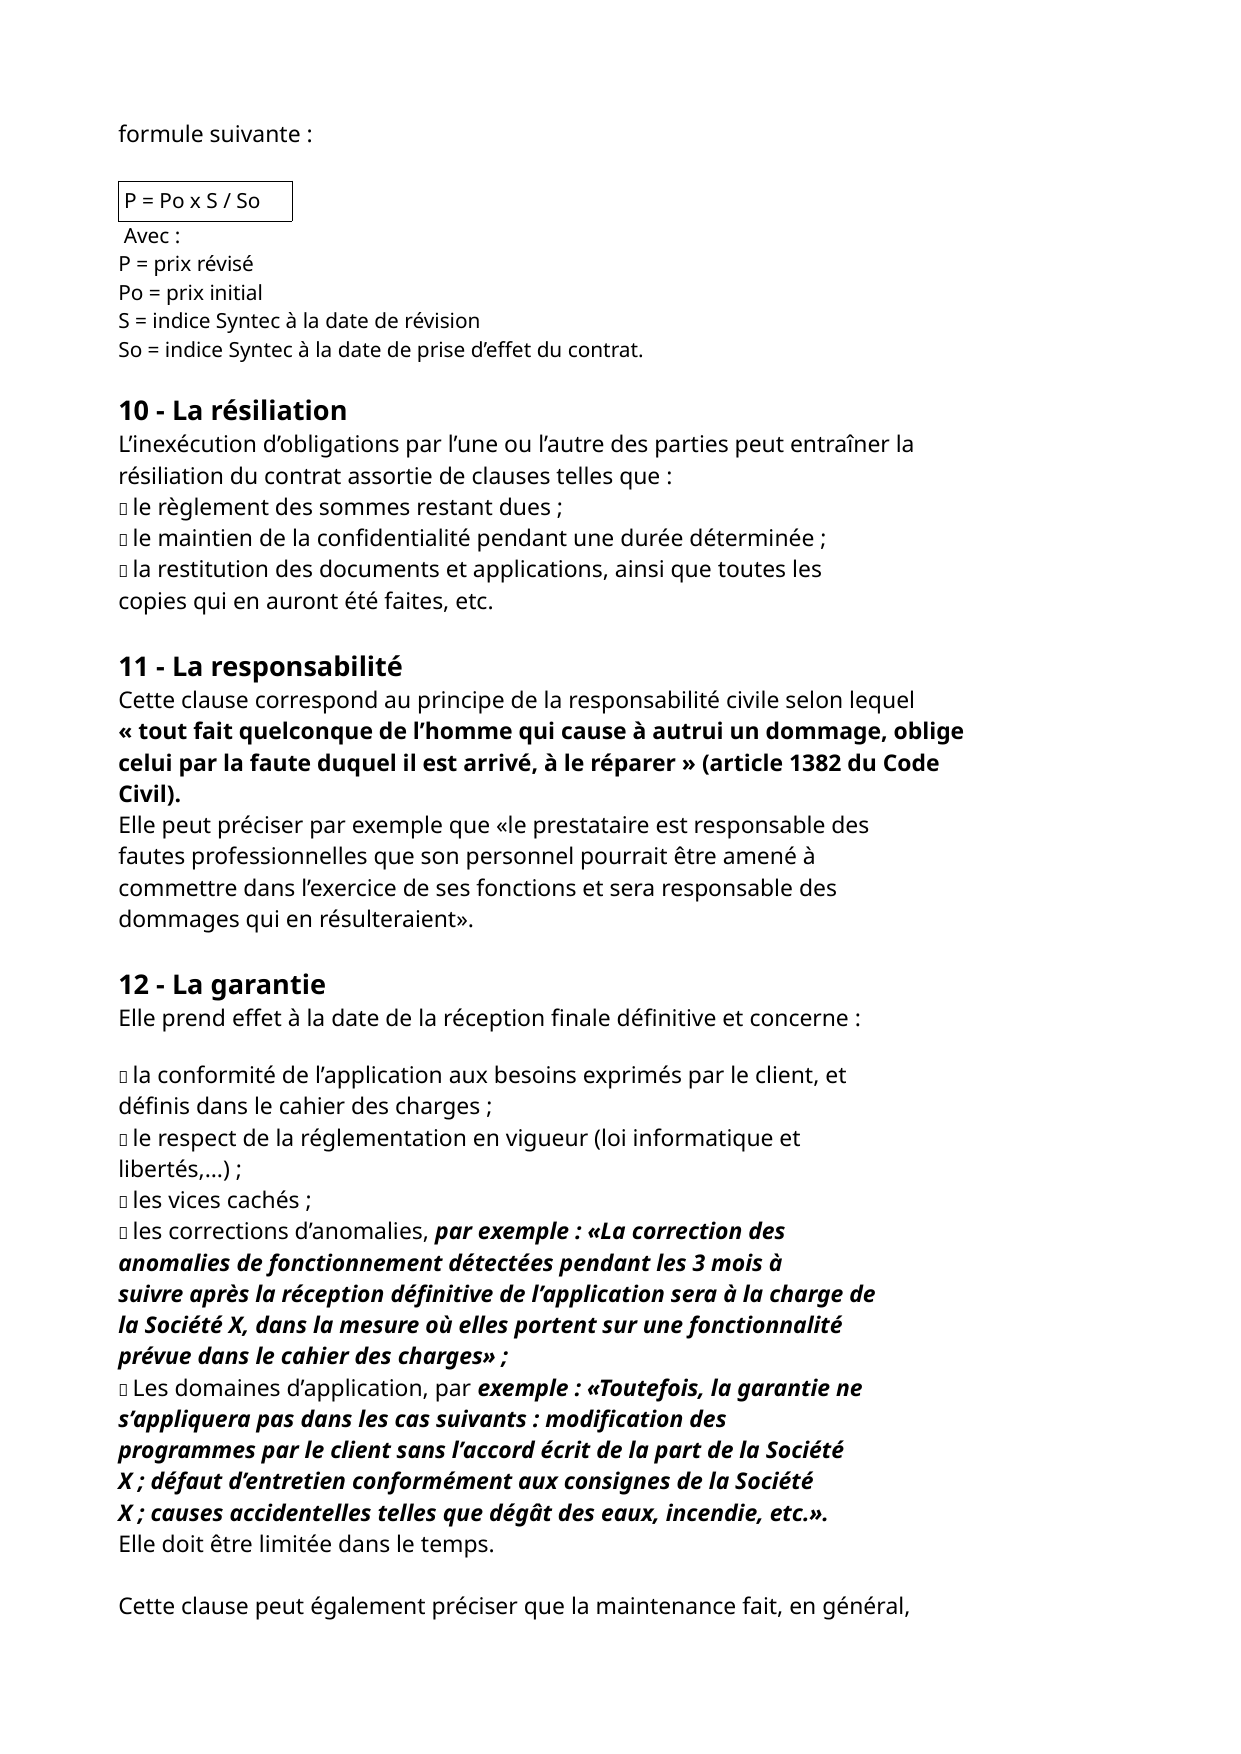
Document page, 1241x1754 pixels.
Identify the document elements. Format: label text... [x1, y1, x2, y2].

text 􀀁 les corrections d’anomalies, par exemple : «La correction des [118, 1215, 1122, 1246]
text la Société X, dans la mesure où elles portent sur une fonctionnalité [118, 1309, 1122, 1340]
text Elle prend effet à la date de la réception finale définitive et concerne : [118, 1002, 1122, 1033]
text libertés,…) ; [118, 1153, 1122, 1184]
text L’inexécution d’obligations par l’une ou l’autre des parties peut entraîner la [118, 428, 1122, 460]
text Elle peut préciser par exemple que «le prestataire est responsable des [118, 809, 1122, 840]
text 􀀁 le maintien de la confidentialité pendant une durée déterminée ; [118, 522, 1122, 553]
text Cette clause peut également préciser que la maintenance fait, en général, [118, 1590, 1122, 1621]
text 􀀁 Les domaines d’application, par exemple : «Toutefois, la garantie ne [118, 1371, 1122, 1403]
table_header P = Po x S / So [119, 182, 292, 221]
text 12 - La garantie [118, 965, 1122, 1002]
text P = prix révisé [118, 249, 1122, 278]
text 􀀁 la conformité de l’application aux besoins exprimés par le client, et [118, 1059, 1122, 1090]
text s’appliquera pas dans les cas suivants : modification des [118, 1403, 1122, 1434]
text 􀀁 la restitution des documents et applications, ainsi que toutes les [118, 553, 1122, 585]
text Avec : [118, 221, 1122, 249]
text commettre dans l’exercice de ses fonctions et sera responsable des [118, 872, 1122, 903]
text programmes par le client sans l’accord écrit de la part de la Société [118, 1434, 1122, 1465]
text Po = prix initial [118, 278, 1122, 306]
text formule suivante : [118, 118, 1122, 149]
text suivre après la réception définitive de l’application sera à la charge de [118, 1278, 1122, 1309]
text définis dans le cahier des charges ; [118, 1090, 1122, 1121]
text Cette clause correspond au principe de la responsabilité civile selon lequel [118, 684, 1122, 715]
text fautes professionnelles que son personnel pourrait être amené à [118, 840, 1122, 872]
text Civil). [118, 778, 1122, 809]
text 􀀁 le respect de la réglementation en vigueur (loi informatique et [118, 1121, 1122, 1153]
text So = indice Syntec à la date de prise d’effet du contrat. [118, 335, 1122, 363]
text dommages qui en résulteraient». [118, 903, 1122, 934]
text prévue dans le cahier des charges» ; [118, 1340, 1122, 1371]
text résiliation du contrat assortie de clauses telles que : [118, 460, 1122, 491]
text S = indice Syntec à la date de révision [118, 306, 1122, 335]
text anomalies de fonctionnement détectées pendant les 3 mois à [118, 1246, 1122, 1278]
text 10 - La résiliation [118, 392, 1122, 428]
text 11 - La responsabilité [118, 647, 1122, 684]
text 􀀁 les vices cachés ; [118, 1184, 1122, 1215]
text copies qui en auront été faites, etc. [118, 585, 1122, 616]
text Elle doit être limitée dans le temps. [118, 1528, 1122, 1559]
text celui par la faute duquel il est arrivé, à le réparer » (article 1382 du Code [118, 747, 1122, 778]
text 􀀁 le règlement des sommes restant dues ; [118, 491, 1122, 522]
text « tout fait quelconque de l’homme qui cause à autrui un dommage, oblige [118, 715, 1122, 747]
text X ; défaut d’entretien conformément aux consignes de la Société [118, 1465, 1122, 1496]
text X ; causes accidentelles telles que dégât des eaux, incendie, etc.». [118, 1496, 1122, 1528]
